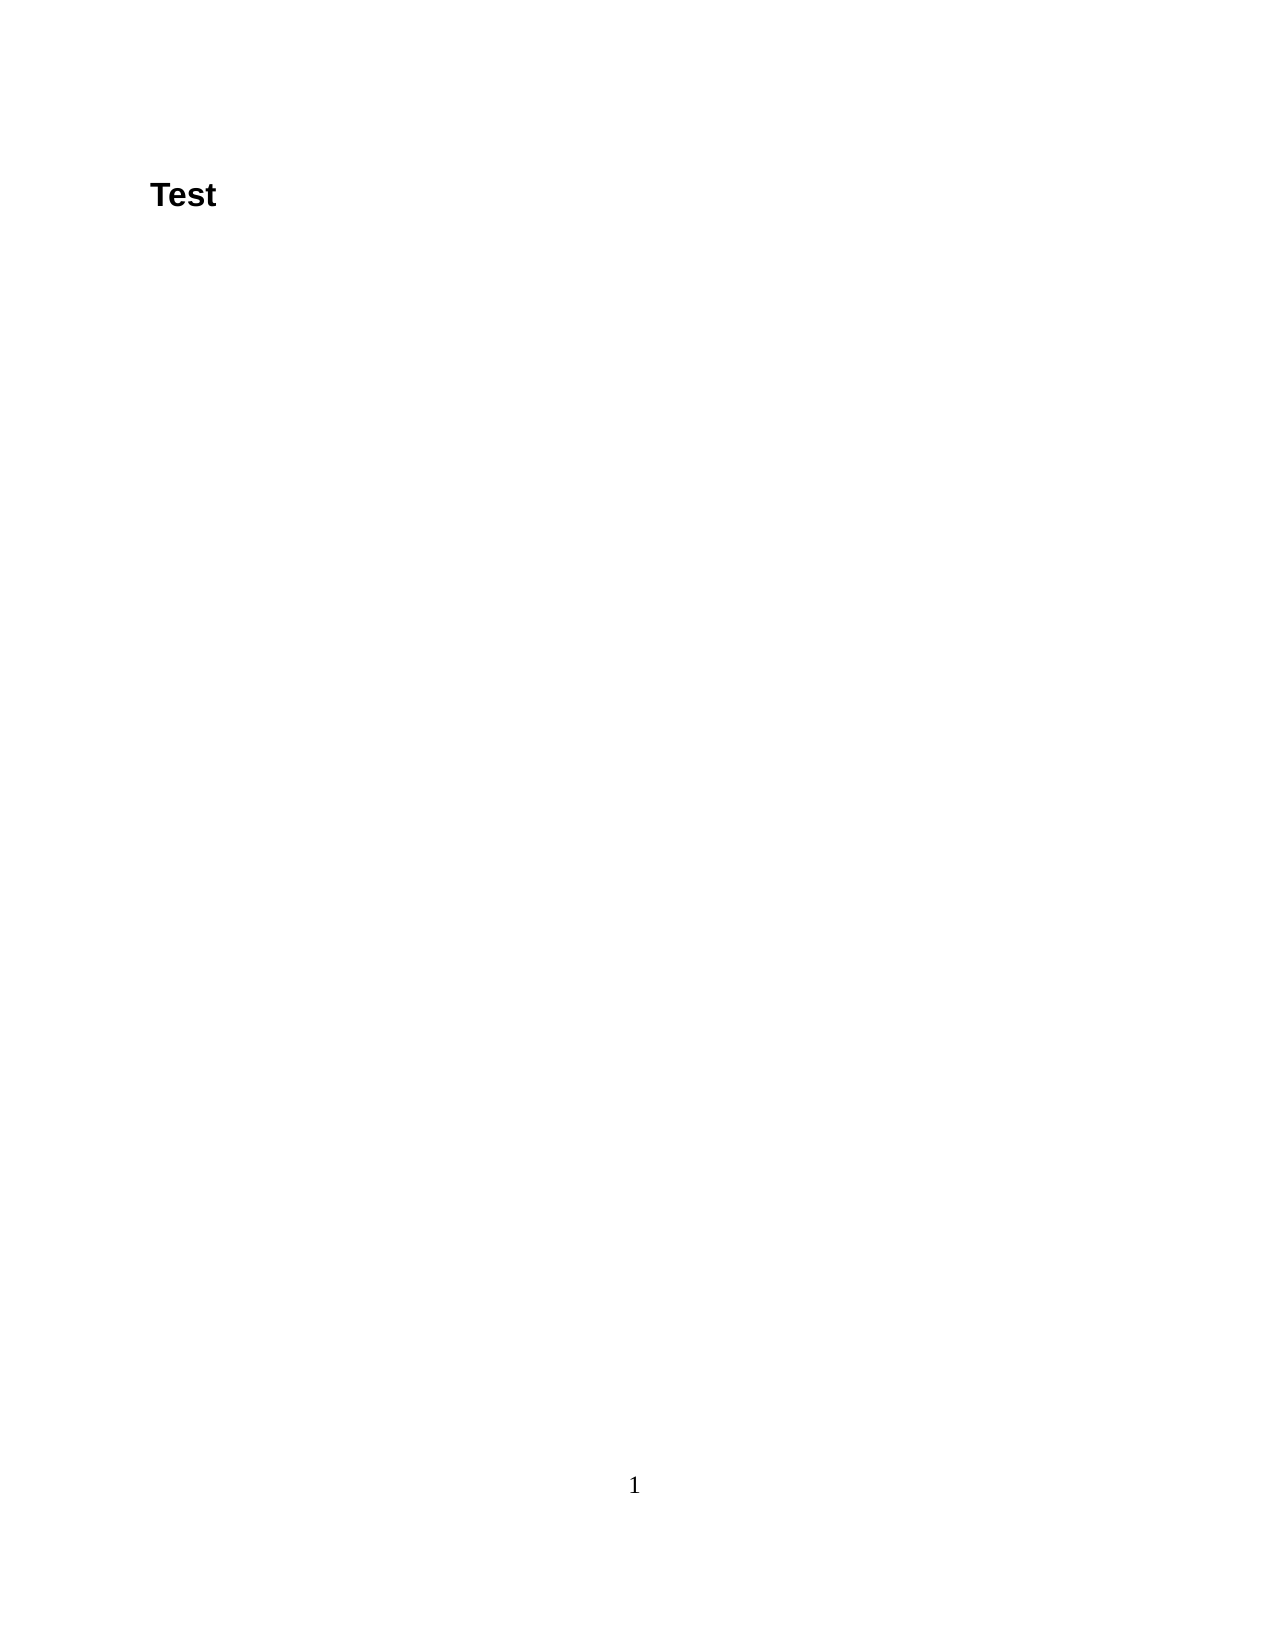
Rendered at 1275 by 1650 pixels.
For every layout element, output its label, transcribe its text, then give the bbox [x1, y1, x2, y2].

subtitle Test [150, 175, 1125, 214]
